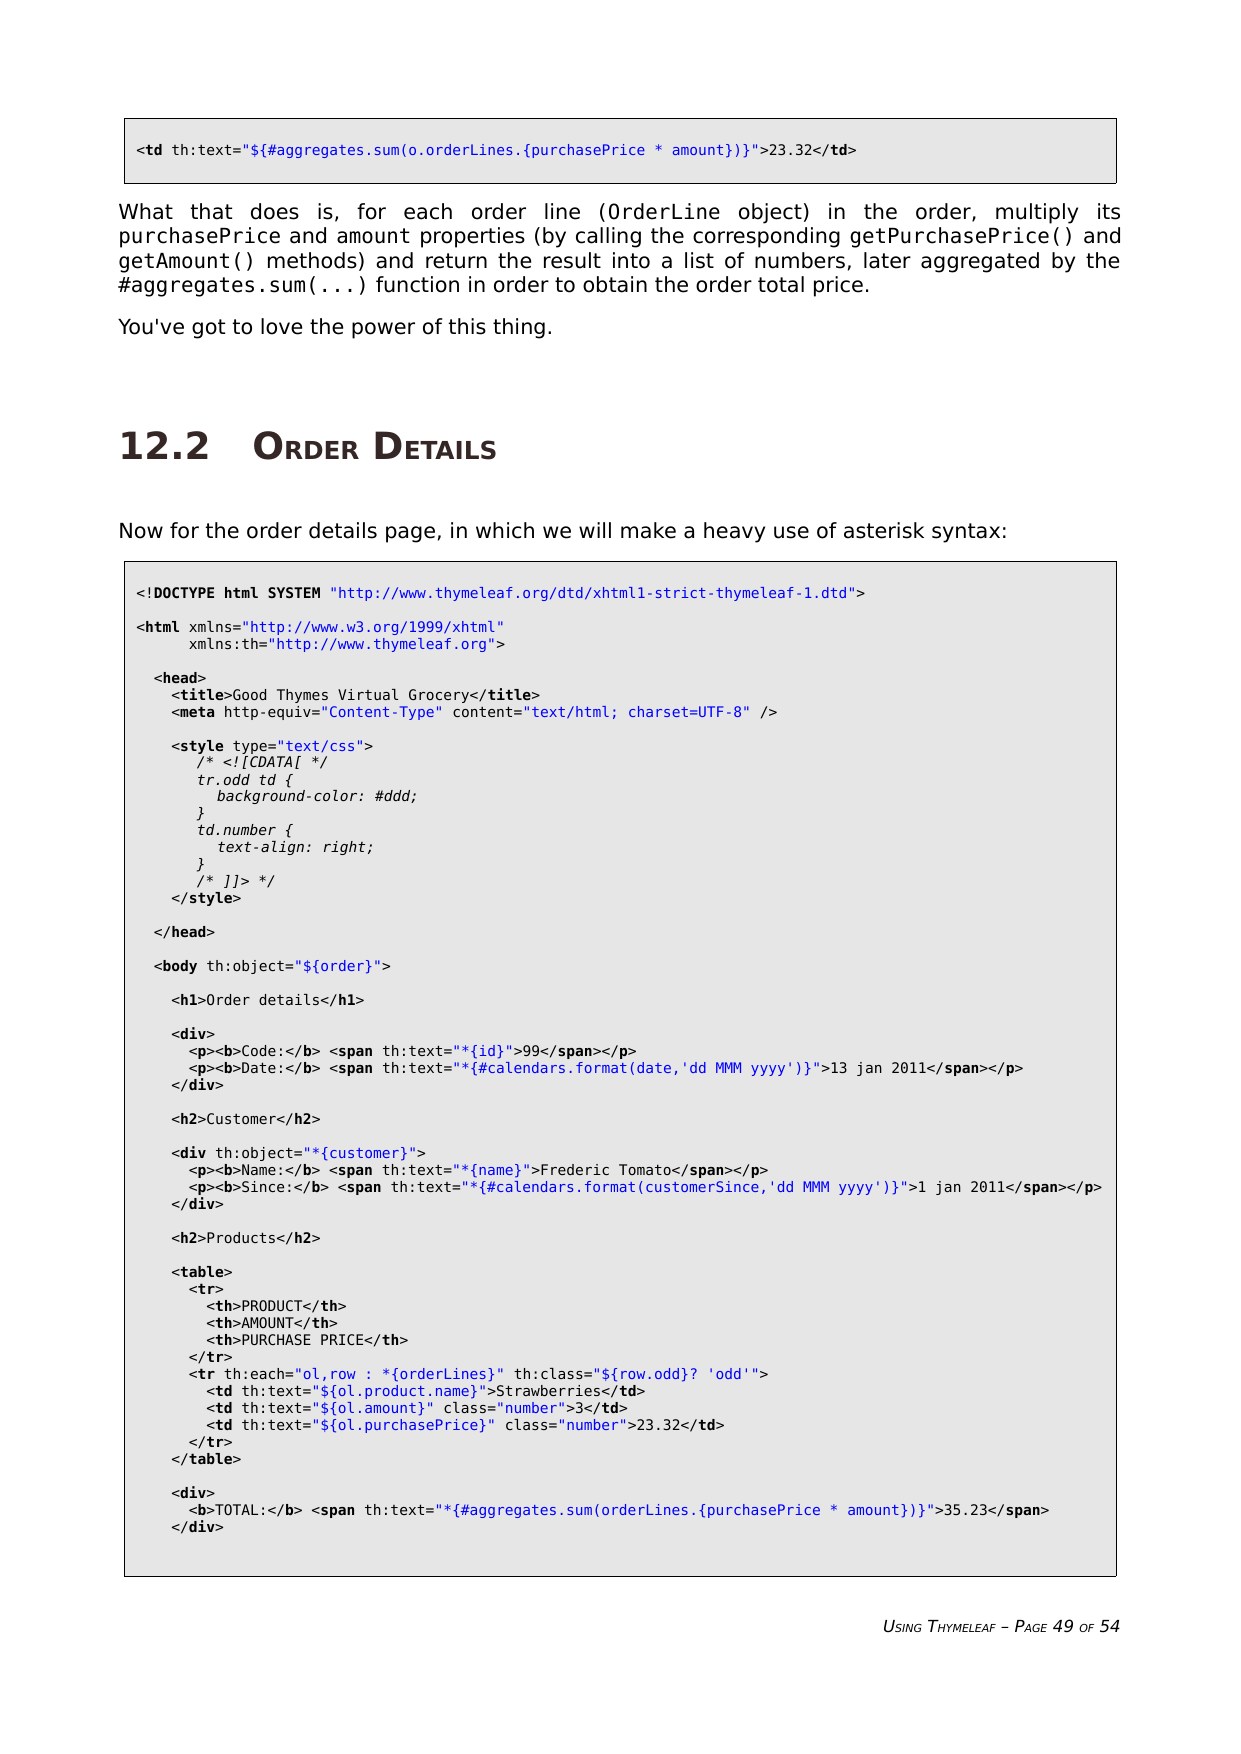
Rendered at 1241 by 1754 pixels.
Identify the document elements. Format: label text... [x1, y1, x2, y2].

text You've got to love the power of this thing. [118, 315, 1122, 339]
text <td th:text="${#aggregates.sum(o.orderLines.{purchasePrice * amount})}">23.32</td> [125, 119, 1116, 183]
text Now for the order details page, in which we will make a heavy use of asterisk syntax: [118, 519, 1122, 543]
subtitle Order Details [118, 425, 1122, 469]
text What that does is, for each order line (OrderLine object) in the order, multiply its purchasePrice and amount properties (by calling the corresponding getPurchasePrice() and getAmount() methods) and return the result into a list of numbers, later aggregated by the #aggregates.sum(...) function in order to obtain the order total price. [118, 200, 1122, 297]
text <!DOCTYPE html SYSTEM "http://www.thymeleaf.org/dtd/xhtml1-strict-thymeleaf-1.dtd"> <html xmlns="http://www.w3.org/1999/xhtml" xmlns:th="http://www.thymeleaf.org"> <head> <title>Good Thymes Virtual Grocery</title> <meta http-equiv="Content-Type" content="text/html; charset=UTF-8" /> <style type="text/css"> /* <![CDATA[ */ tr.odd td { background-color: #ddd; } td.number { text-align: right; } /* ]]> */ </style> </head> <body th:object="${order}"> <h1>Order details</h1> <div> <p><b>Code:</b> <span th:text="*{id}">99</span></p> <p><b>Date:</b> <span th:text="*{#calendars.format(date,'dd MMM yyyy')}">13 jan 2011</span></p> </div> <h2>Customer</h2> <div th:object="*{customer}"> <p><b>Name:</b> <span th:text="*{name}">Frederic Tomato</span></p> <p><b>Since:</b> <span th:text="*{#calendars.format(customerSince,'dd MMM yyyy')}">1 jan 2011</span></p> </div> <h2>Products</h2> <table> <tr> <th>PRODUCT</th> <th>AMOUNT</th> <th>PURCHASE PRICE</th> </tr> <tr th:each="ol,row : *{orderLines}" th:class="${row.odd}? 'odd'"> <td th:text="${ol.product.name}">Strawberries</td> <td th:text="${ol.amount}" class="number">3</td> <td th:text="${ol.purchasePrice}" class="number">23.32</td> </tr> </table> <div> <b>TOTAL:</b> <span th:text="*{#aggregates.sum(orderLines.{purchasePrice * amount})}">35.23</span> </div> [125, 562, 1116, 1576]
